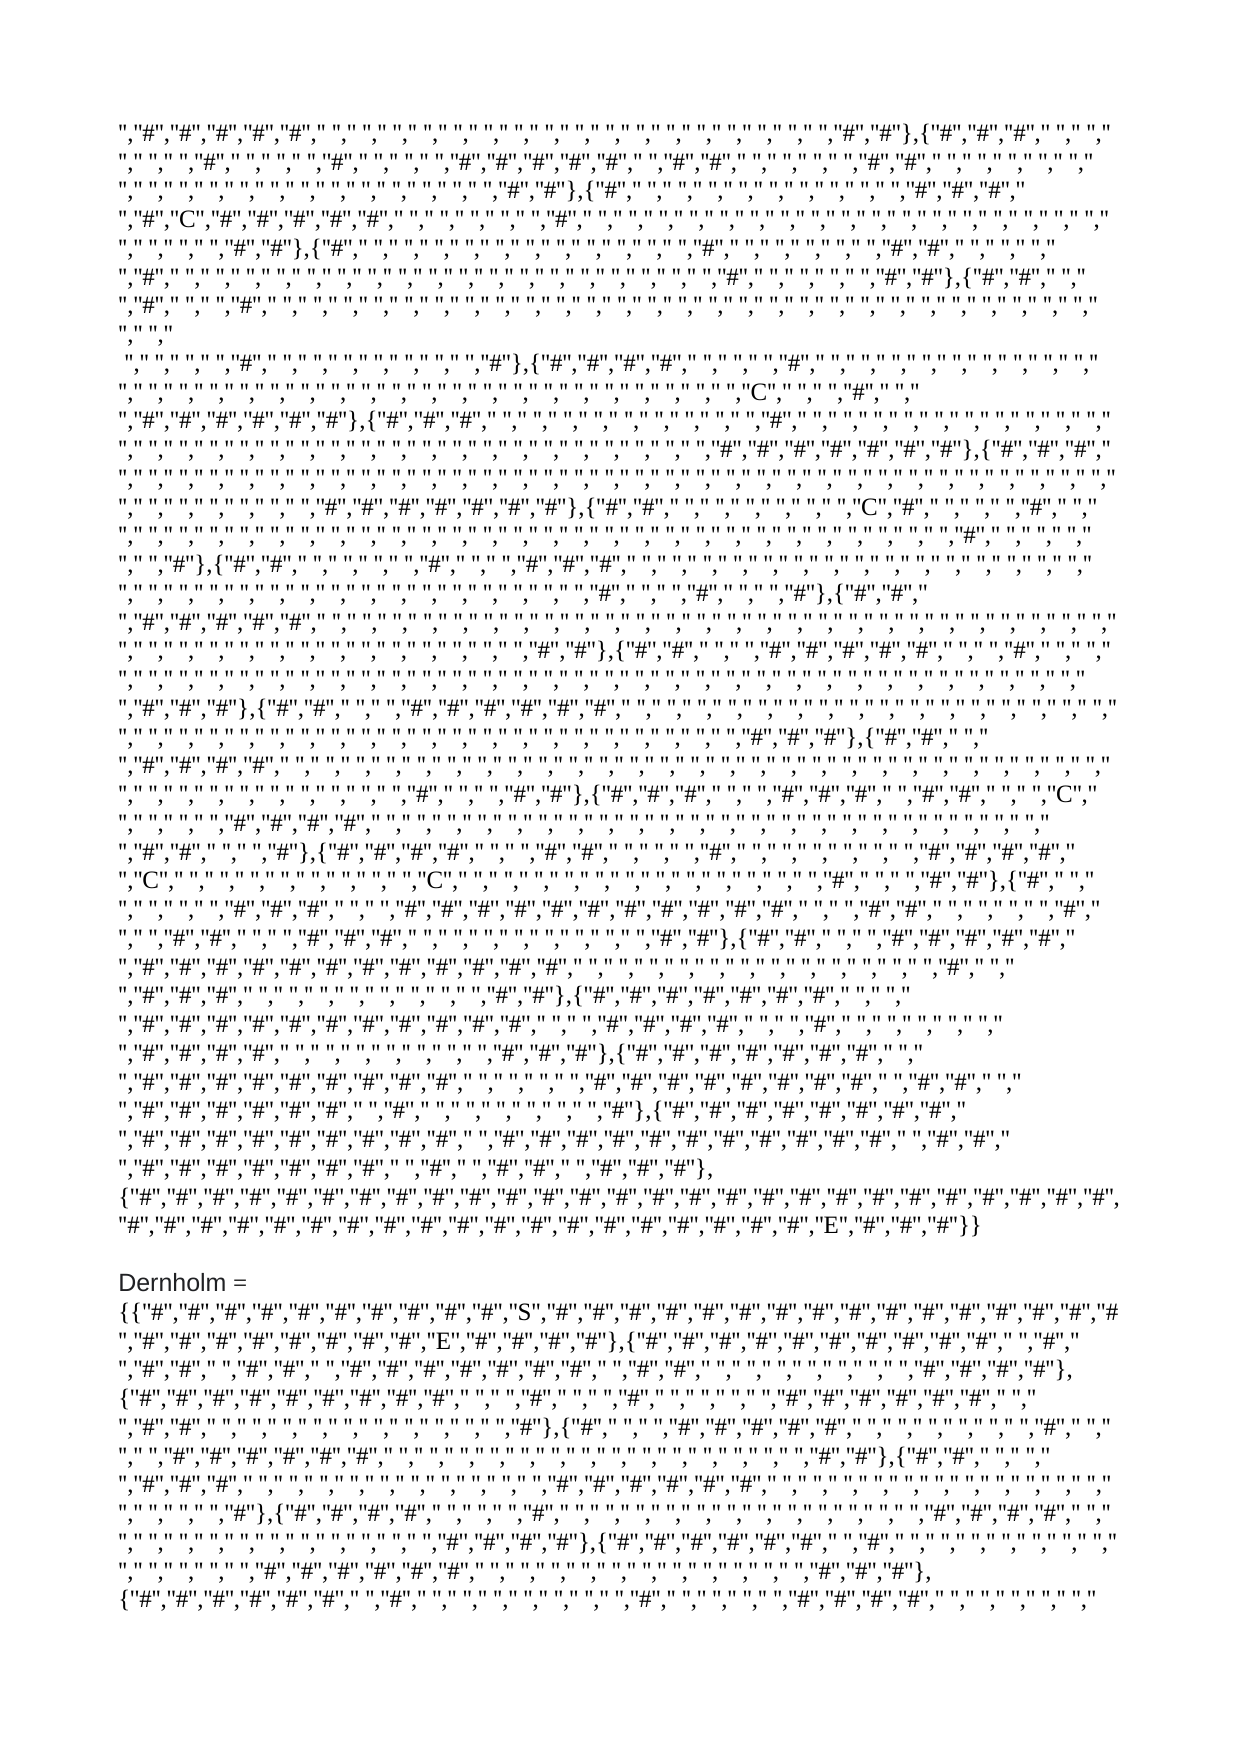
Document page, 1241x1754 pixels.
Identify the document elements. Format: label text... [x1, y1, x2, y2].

text '','' '','' '','' '',''#'','' '','' '','' '','' '','' '','' '','' '',''#''},{''#'',''#'',''#'',''#'','' '','' '','' '',''#'','' '','' '','' '','' '','' '','' '','' '','' '','' '','' '','' '','' '','' '','' '','' '','' '','' '','' '','' '','' '','' '','' '','' '','' '','' '','' '','' '','' '','' '','' '',''C'','' '','' '',''#'','' '','' '',''#'',''#'',''#'',''#'',''#'',''#''},{''#'',''#'',''#'','' '','' '','' '','' '','' '','' '','' '','' '','' '',''#'','' '','' '','' '','' '','' '','' '','' '','' '','' '','' '','' '','' '','' '','' '','' '','' '','' '','' '','' '','' '','' '','' '','' '','' '','' '','' '','' '','' '','' '','' '',''#'',''#'',''#'',''#'',''#'',''#'',''#''},{''#'',''#'',''#'','' '','' '','' '','' '','' '','' '','' '','' '','' '','' '','' '','' '','' '','' '','' '','' '','' '','' '','' '','' '','' '','' '','' '','' '','' '','' '','' '','' '','' '','' '','' '','' '','' '','' '','' '','' '','' '','' '','' '','' '',''#'',''#'',''#'',''#'',''#'',''#'',''#''},{''#'',''#'','' '','' '','' '','' '','' '','' '',''C'',''#'','' '','' '','' '',''#'','' '','' '','' '','' '','' '','' '','' '','' '','' '','' '','' '','' '','' '','' '','' '','' '','' '','' '','' '','' '','' '','' '','' '','' '','' '','' '','' '','' '','' '',''#'','' '','' '','' '','' '','' '',''#''},{''#'',''#'','' '','' '','' '','' '',''#'','' '','' '',''#'',''#'',''#'','' '','' '','' '','' '','' '','' '','' '','' '','' '','' '','' '','' '','' '','' '','' '','' '','' '','' '','' '','' '','' '','' '','' '','' '','' '','' '','' '','' '','' '','' '','' '',''#'','' '','' '',''#'','' '','' '',''#''},{''#'',''#'','' '',''#'',''#'',''#'',''#'',''#'','' '','' '','' '','' '','' '','' '','' '','' '','' '','' '','' '','' '','' '','' '','' '','' '','' '','' '','' '','' '','' '','' '','' '','' '','' '','' '','' '','' '','' '','' '','' '','' '','' '','' '','' '','' '','' '','' '','' '','' '',''#'',''#''},{''#'',''#'','' '','' '',''#'',''#'',''#'',''#'',''#'','' '','' '',''#'','' '','' '','' '','' '','' '','' '','' '','' '','' '','' '','' '','' '','' '','' '','' '','' '','' '','' '','' '','' '','' '','' '','' '','' '','' '','' '','' '','' '','' '','' '','' '','' '','' '','' '','' '',''#'',''#'',''#''},{''#'',''#'','' '','' '',''#'',''#'',''#'',''#'',''#'',''#'','' '','' '','' '','' '','' '','' '','' '','' '','' '','' '','' '','' '','' '','' '','' '','' '','' '','' '','' '','' '','' '','' '','' '','' '','' '','' '','' '','' '','' '','' '','' '','' '','' '','' '','' '','' '','' '',''#'',''#'',''#''},{''#'',''#'','' '','' '',''#'',''#'',''#'',''#'','' '','' '','' '','' '','' '','' '','' '','' '','' '','' '','' '','' '','' '','' '','' '','' '','' '','' '','' '','' '','' '','' '','' '','' '','' '','' '','' '','' '','' '','' '','' '','' '','' '','' '','' '','' '','' '',''#'','' '','' '',''#'',''#''},{''#'',''#'',''#'','' '','' '',''#'',''#'',''#'','' '',''#'',''#'','' '','' '',''C'','' '','' '','' '','' '',''#'',''#'',''#'',''#'','' '','' '','' '','' '','' '','' '','' '','' '','' '','' '','' '','' '','' '','' '','' '','' '','' '','' '','' '','' '','' '','' '','' '',''#'',''#'','' '','' '',''#''},{''#'',''#'',''#'',''#'','' '','' '',''#'',''#'','' '','' '','' '',''#'','' '','' '','' '','' '','' '','' '',''#'',''#'',''#'',''#'','' '',''C'','' '','' '','' '','' '','' '','' '','' '','' '',''C'','' '','' '','' '','' '','' '','' '','' '','' '','' '','' '','' '','' '',''#'','' '','' '',''#'',''#''},{''#'','' '','' '','' '','' '','' '',''#'',''#'',''#'','' '','' '',''#'',''#'',''#'',''#'',''#'',''#'',''#'',''#'',''#'',''#'',''#'','' '','' '',''#'',''#'','' '','' '','' '','' '',''#'','' '','' '',''#'',''#'','' '','' '',''#'',''#'',''#'','' '','' '','' '','' '','' '','' '','' '','' '',''#'',''#''},{''#'',''#'','' '','' '',''#'',''#'',''#'',''#'',''#'','' '',''#'',''#'',''#'',''#'',''#'',''#'',''#'',''#'',''#'',''#'',''#'',''#'','' '','' '','' '','' '','' '','' '','' '','' '','' '','' '','' '','' '',''#'','' '','' '',''#'',''#'',''#'','' '','' '','' '','' '','' '','' '','' '','' '',''#'',''#''},{''#'',''#'',''#'',''#'',''#'',''#'',''#'','' '','' '','' '',''#'',''#'',''#'',''#'',''#'',''#'',''#'',''#'',''#'',''#'',''#'','' '','' '',''#'',''#'',''#'',''#'','' '','' '',''#'','' '','' '','' '','' '','' '','' '',''#'',''#'',''#'',''#'','' '','' '','' '','' '','' '','' '','' '',''#'',''#'',''#''},{''#'',''#'',''#'',''#'',''#'',''#'',''#'','' '','' '',''#'',''#'',''#'',''#'',''#'',''#'',''#'',''#'',''#'','' '','' '','' '','' '',''#'',''#'',''#'',''#'',''#'',''#'',''#'',''#'','' '',''#'',''#'','' '','' '',''#'',''#'',''#'',''#'',''#'',''#'','' '',''#'','' '','' '','' '','' '','' '','' '',''#''},{''#'',''#'',''#'',''#'',''#'',''#'',''#'',''#'','' '',''#'',''#'',''#'',''#'',''#'',''#'',''#'',''#'',''#'','' '',''#'',''#'',''#'',''#'',''#'',''#'',''#'',''#'',''#'',''#'',''#'','' '',''#'',''#'','' '',''#'',''#'',''#'',''#'',''#'',''#'',''#'','' '',''#'','' '',''#'',''#'','' '',''#'',''#'',''#''},{''#'',''#'',''#'',''#'',''#'',''#'',''#'',''#'',''#'',''#'',''#'',''#'',''#'',''#'',''#'',''#'',''#'',''#'',''#'',''#'',''#'',''#'',''#'',''#'',''#'',''#'',''#'',''#'',''#'',''#'',''#'',''#'',''#'',''#'',''#'',''#'',''#'',''#'',''#'',''#'',''#'',''#'',''#'',''#'',''#'',''#'',''E'',''#'',''#'',''#''}} [118, 348, 1122, 1239]
text '',''#'',''#'',''#'',''#'',''#'','' '','' '','' '','' '','' '','' '','' '','' '','' '','' '','' '','' '','' '','' '','' '','' '','' '',''#'',''#''},{''#'',''#'',''#'','' '','' '','' '','' '','' '',''#'','' '','' '','' '',''#'','' '','' '','' '',''#'',''#'',''#'',''#'',''#'','' '',''#'',''#'','' '','' '','' '','' '',''#'',''#'','' '','' '','' '','' '','' '','' '','' '','' '','' '','' '','' '','' '','' '','' '','' '','' '','' '','' '',''#'',''#''},{''#'','' '','' '','' '','' '','' '','' '','' '','' '','' '',''#'',''#'',''#'','' '',''#'',''C'',''#'',''#'',''#'',''#'',''#'','' '','' '','' '','' '','' '',''#'','' '','' '','' '','' '','' '','' '','' '','' '','' '','' '','' '','' '','' '','' '','' '','' '','' '','' '','' '','' '','' '',''#'',''#''},{''#'','' '','' '','' '','' '','' '','' '','' '','' '','' '','' '','' '',''#'','' '','' '','' '','' '','' '',''#'',''#'','' '','' '','' '','' '',''#'','' '','' '','' '','' '','' '','' '','' '','' '','' '','' '','' '','' '','' '','' '','' '','' '','' '','' '',''#'','' '','' '','' '','' '',''#'',''#''},{''#'',''#'','' '','' '',''#'','' '','' '',''#'','' '','' '','' '','' '','' '','' '','' '','' '','' '','' '','' '','' '','' '','' '','' '','' '','' '','' '','' '','' '','' '','' '','' '','' '','' '','' '','' '','' '','' '','' [118, 118, 1122, 348]
text Dernholm = {{''#'',''#'',''#'',''#'',''#'',''#'',''#'',''#'',''#'',''#'',''S'',''#'',''#'',''#'',''#'',''#'',''#'',''#'',''#'',''#'',''#'',''#'',''#'',''#'',''#'',''#'',''#'',''#'',''#'',''#'',''#'',''#'',''#'',''#'',''#'',''E'',''#'',''#'',''#'',''#''},{''#'',''#'',''#'',''#'',''#'',''#'',''#'',''#'',''#'',''#'','' '',''#'','' '',''#'',''#'','' '',''#'',''#'','' '',''#'',''#'',''#'',''#'',''#'',''#'',''#'','' '',''#'',''#'','' '','' '','' '','' '','' '','' '','' '',''#'',''#'',''#'',''#''},{''#'',''#'',''#'',''#'',''#'',''#'',''#'',''#'',''#'','' '','' '',''#'','' '','' '',''#'','' '','' '','' '','' '',''#'',''#'',''#'',''#'',''#'',''#'','' '','' '',''#'',''#'','' '','' '','' '','' '','' '','' '','' '','' '','' '','' '',''#''},{''#'','' '','' '',''#'',''#'',''#'',''#'',''#'','' '','' '','' '','' '','' '','' '',''#'','' '','' '','' '',''#'',''#'',''#'',''#'',''#'',''#'','' '','' '','' '','' '','' '','' '','' '','' '','' '','' '','' '','' '','' '','' '',''#'',''#''},{''#'',''#'','' '','' '','' '',''#'',''#'',''#'','' '','' '','' '','' '','' '','' '','' '','' '','' '','' '',''#'',''#'',''#'',''#'',''#'',''#'','' '','' '','' '','' '','' '','' '','' '','' '','' '','' '','' '','' '','' '','' '','' '',''#''},{''#'',''#'',''#'',''#'','' '','' '','' '',''#'','' '','' '','' '','' '','' '','' '','' '','' '','' '','' '','' '','' '',''#'',''#'',''#'',''#'','' '','' '','' '','' '','' '','' '','' '','' '','' '','' '','' '','' '',''#'',''#'',''#'',''#''},{''#'',''#'',''#'',''#'',''#'',''#'','' '',''#'','' '','' '','' '','' '','' '','' '','' '','' '','' '','' '','' '','' '',''#'',''#'',''#'',''#'',''#'',''#'','' '','' '','' '','' '','' '','' '','' '','' '','' '','' '','' '',''#'',''#'',''#''},{''#'',''#'',''#'',''#'',''#'',''#'','' '',''#'','' '','' '','' '','' '','' '','' '','' '',''#'','' '','' '','' '','' '',''#'',''#'',''#'',''#'','' '','' '','' '','' '','' '','' [118, 1268, 1122, 1613]
